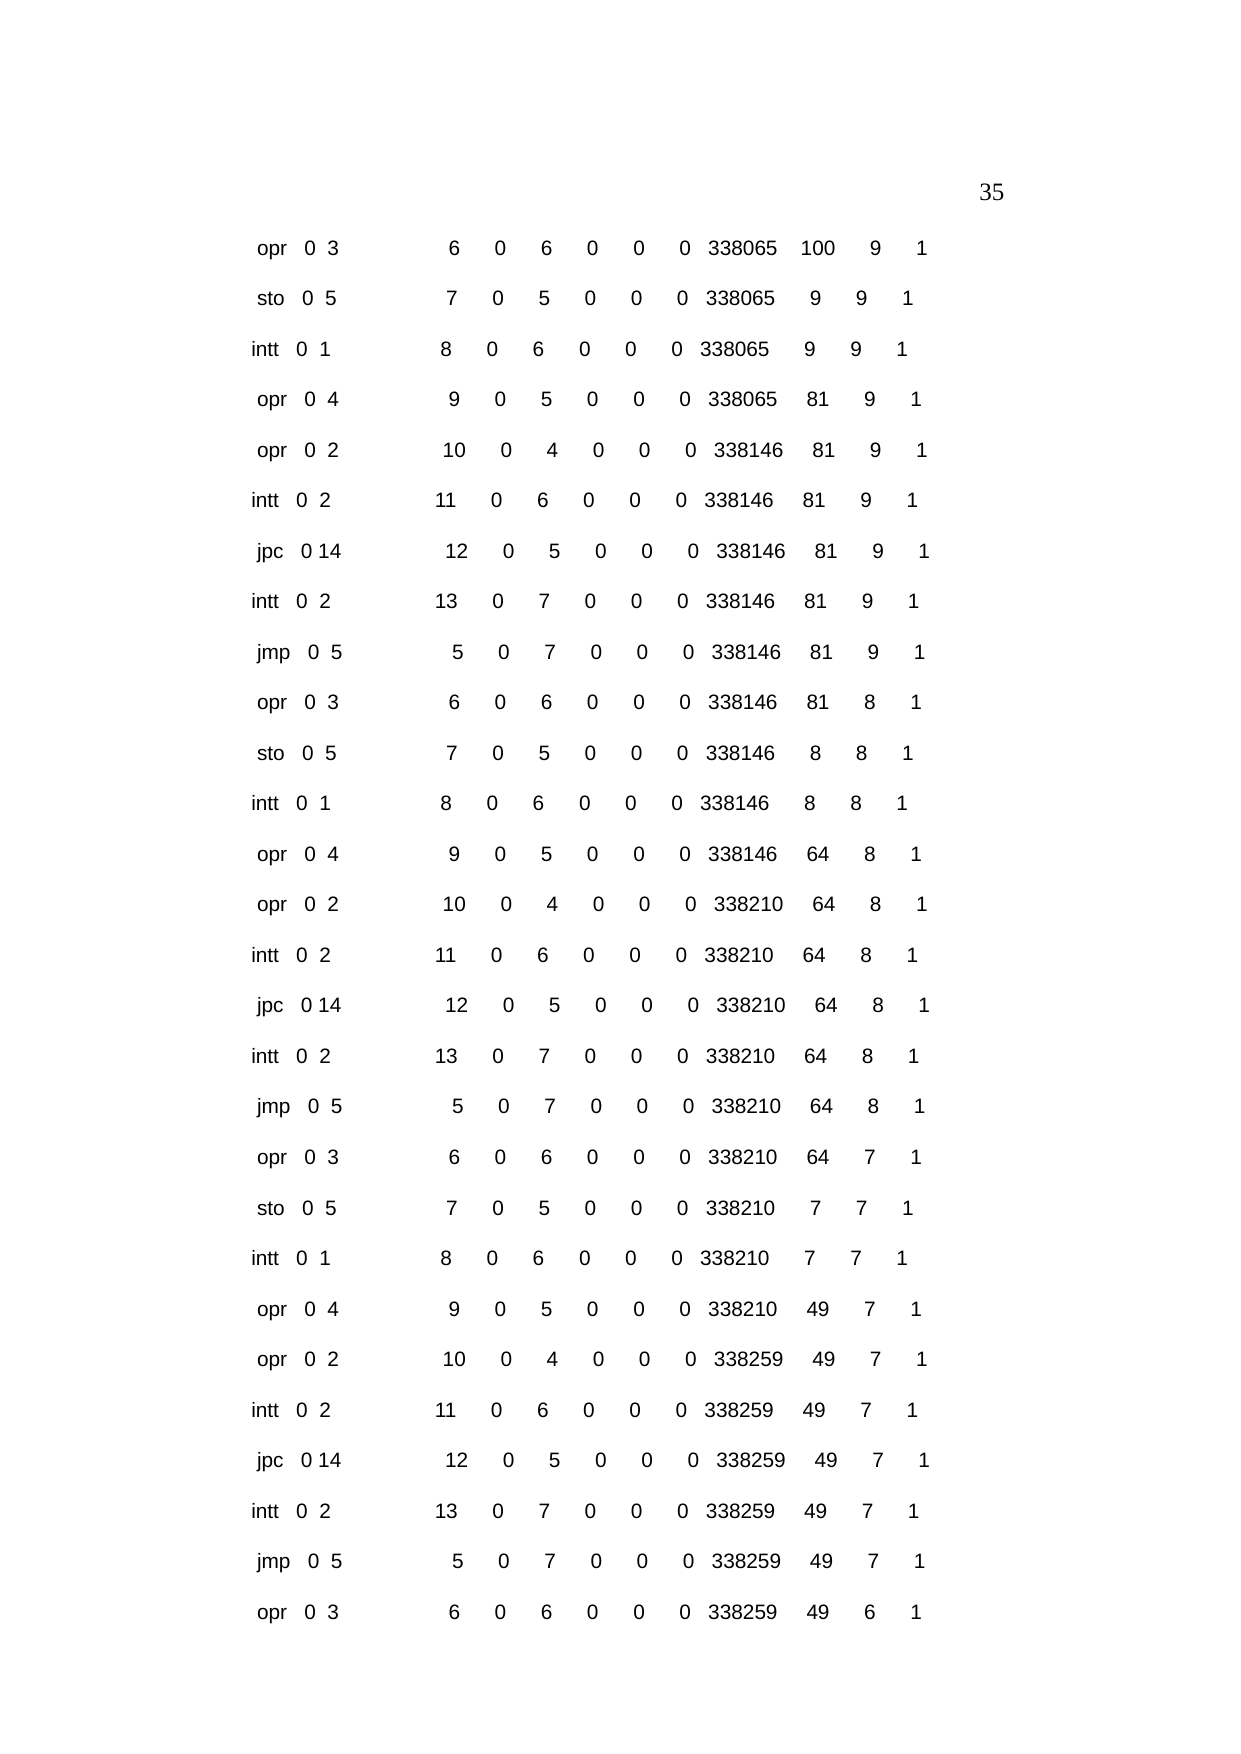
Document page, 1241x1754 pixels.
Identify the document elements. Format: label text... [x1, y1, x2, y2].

text sto 0 5 7 0 5 0 0 0 338065 9 9 1 [251, 286, 1122, 310]
text intt 0 2 11 0 6 0 0 0 338146 81 9 1 [251, 488, 1122, 512]
text jmp 0 5 5 0 7 0 0 0 338210 64 8 1 [251, 1094, 1122, 1118]
text jmp 0 5 5 0 7 0 0 0 338259 49 7 1 [251, 1549, 1122, 1573]
text opr 0 3 6 0 6 0 0 0 338065 100 9 1 [251, 235, 1122, 259]
text opr 0 3 6 0 6 0 0 0 338210 64 7 1 [251, 1145, 1122, 1169]
text opr 0 4 9 0 5 0 0 0 338146 64 8 1 [251, 842, 1122, 866]
text jpc 0 14 12 0 5 0 0 0 338210 64 8 1 [251, 993, 1122, 1017]
text intt 0 1 8 0 6 0 0 0 338210 7 7 1 [251, 1246, 1122, 1270]
text sto 0 5 7 0 5 0 0 0 338210 7 7 1 [251, 1195, 1122, 1219]
text opr 0 2 10 0 4 0 0 0 338259 49 7 1 [251, 1347, 1122, 1371]
text opr 0 4 9 0 5 0 0 0 338210 49 7 1 [251, 1296, 1122, 1320]
text intt 0 2 13 0 7 0 0 0 338210 64 8 1 [251, 1044, 1122, 1068]
text opr 0 2 10 0 4 0 0 0 338146 81 9 1 [251, 437, 1122, 461]
text intt 0 2 13 0 7 0 0 0 338259 49 7 1 [251, 1498, 1122, 1522]
text jpc 0 14 12 0 5 0 0 0 338259 49 7 1 [251, 1448, 1122, 1472]
text intt 0 2 11 0 6 0 0 0 338259 49 7 1 [251, 1397, 1122, 1421]
text jmp 0 5 5 0 7 0 0 0 338146 81 9 1 [251, 639, 1122, 663]
text intt 0 1 8 0 6 0 0 0 338146 8 8 1 [251, 791, 1122, 815]
text jpc 0 14 12 0 5 0 0 0 338146 81 9 1 [251, 538, 1122, 562]
text intt 0 2 11 0 6 0 0 0 338210 64 8 1 [251, 943, 1122, 967]
text intt 0 2 13 0 7 0 0 0 338146 81 9 1 [251, 589, 1122, 613]
text opr 0 2 10 0 4 0 0 0 338210 64 8 1 [251, 892, 1122, 916]
text opr 0 3 6 0 6 0 0 0 338146 81 8 1 [251, 690, 1122, 714]
text intt 0 1 8 0 6 0 0 0 338065 9 9 1 [251, 336, 1122, 360]
text sto 0 5 7 0 5 0 0 0 338146 8 8 1 [251, 741, 1122, 764]
text opr 0 3 6 0 6 0 0 0 338259 49 6 1 [251, 1599, 1122, 1623]
text opr 0 4 9 0 5 0 0 0 338065 81 9 1 [251, 387, 1122, 411]
